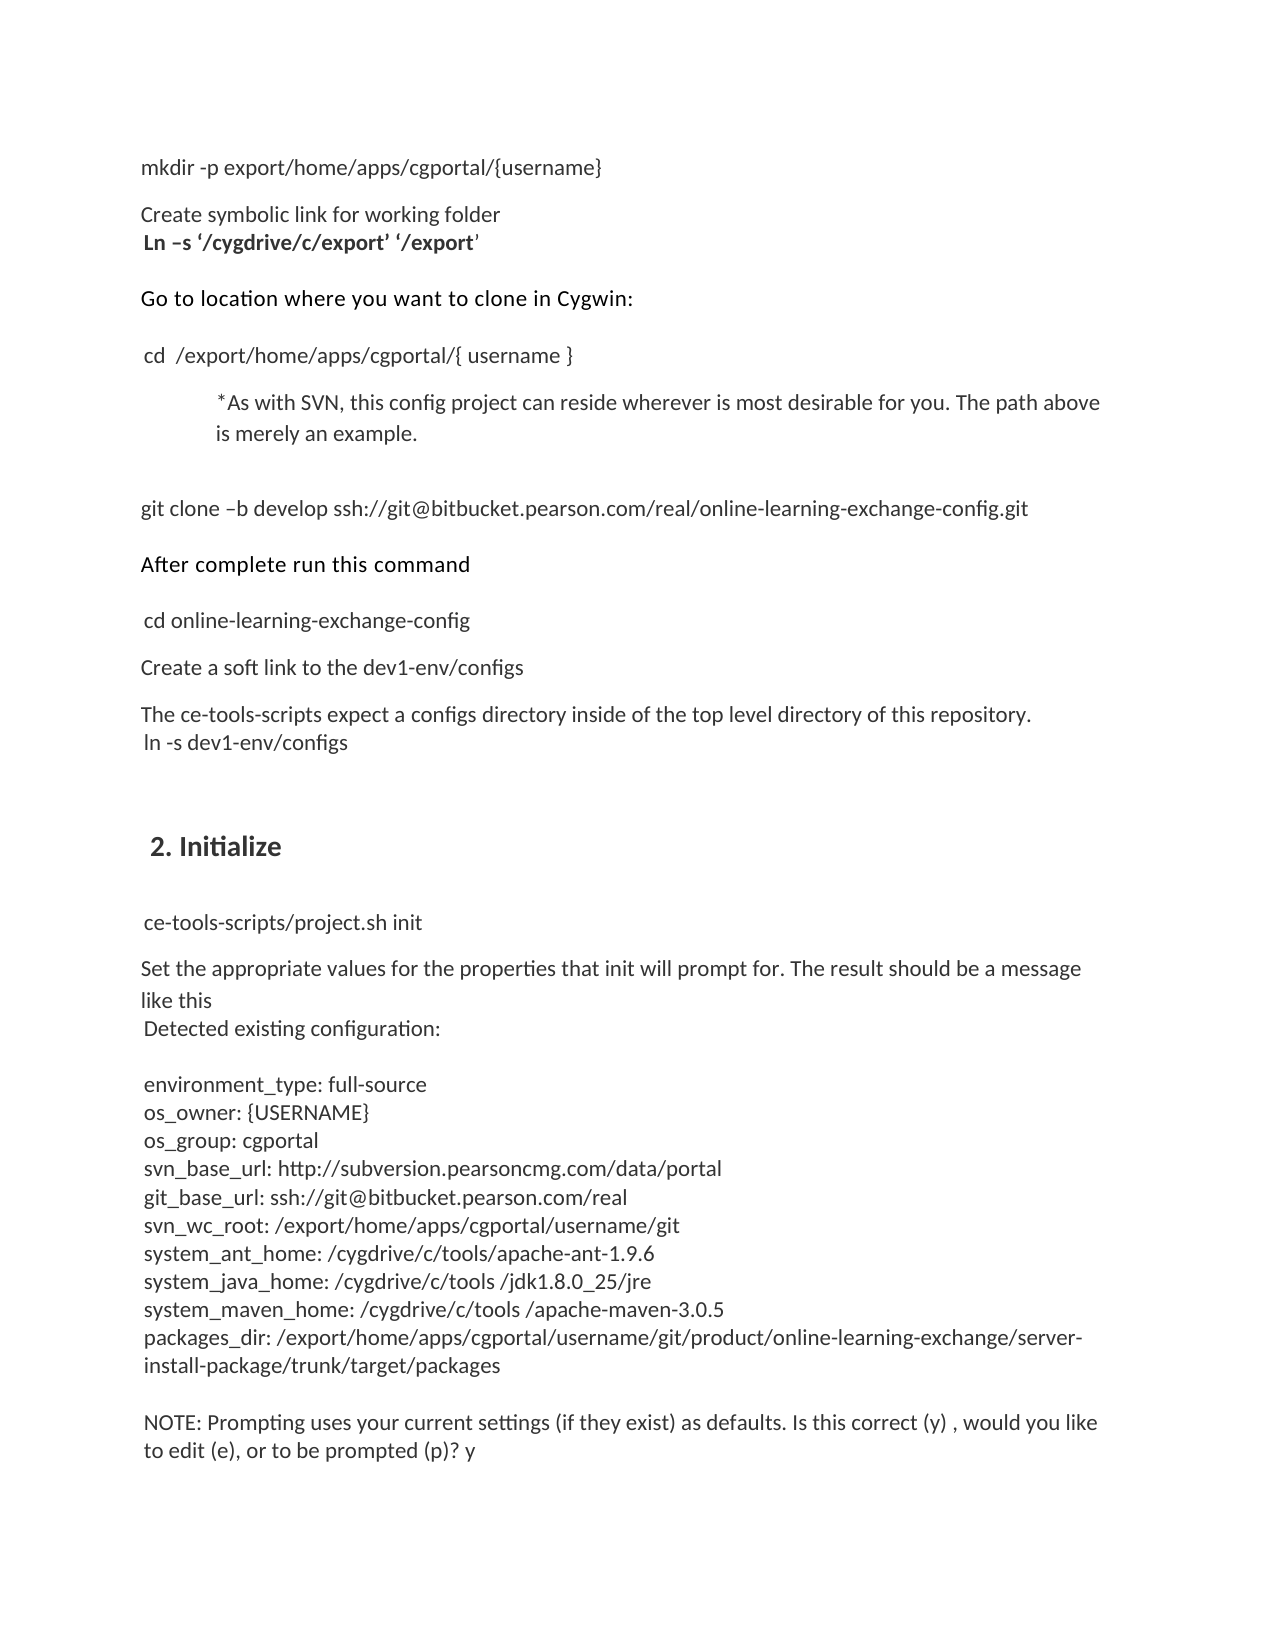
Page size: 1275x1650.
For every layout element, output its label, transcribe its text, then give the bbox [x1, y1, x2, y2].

text git_base_url: ssh://git@bitbucket.pearson.com/real [144, 1182, 1112, 1211]
text os_owner: {USERNAME} [144, 1098, 1112, 1126]
text system_ant_home: /cygdrive/c/tools/apache-ant-1.9.6 [144, 1239, 1112, 1267]
text svn_wc_root: /export/home/apps/cgportal/username/git [144, 1211, 1112, 1239]
text cd /export/home/apps/cgportal/{ username } [144, 341, 1112, 369]
text system_java_home: /cygdrive/c/tools /jdk1.8.0_25/jre [144, 1267, 1112, 1295]
text ln -s dev1-env/configs [144, 728, 1112, 756]
text Detected existing configuration: [144, 1014, 1112, 1042]
list *As with SVN, this config project can reside wherever is most desirable for you. The path above is merely an example. [216, 384, 1116, 447]
text os_group: cgportal [144, 1126, 1112, 1154]
text After complete run this command [141, 550, 1112, 578]
text Set the appropriate values for the properties that init will prompt for. The result should be a message like this [141, 951, 1116, 1014]
text svn_base_url: http://subversion.pearsoncmg.com/data/portal [144, 1154, 1112, 1182]
text ce-tools-scripts/project.sh init [144, 907, 1112, 936]
subtitle Create a soft link to the dev1-env/configs [141, 650, 1116, 681]
text Create symbolic link for working folder [141, 197, 1116, 228]
text Go to location where you want to clone in Cygwin: [141, 284, 1112, 312]
text NOTE: Prompting uses your current settings (if they exist) as defaults. Is this correct (y) , would you like to edit (e), or to be prompted (p)? y [144, 1407, 1112, 1464]
text environment_type: full-source [144, 1070, 1112, 1098]
subtitle 2. Initialize [150, 828, 1116, 864]
text git clone –b develop ssh://git@bitbucket.pearson.com/real/online-learning-exchange-config.git [141, 494, 1112, 522]
subtitle mkdir -p export/home/apps/cgportal/{username} [141, 150, 1116, 181]
text system_maven_home: /cygdrive/c/tools /apache-maven-3.0.5 [144, 1295, 1112, 1323]
text cd online-learning-exchange-config [144, 606, 1112, 634]
text The ce-tools-scripts expect a configs directory inside of the top level directory of this repository. [141, 697, 1116, 728]
text packages_dir: /export/home/apps/cgportal/username/git/product/online-learning-exchange/server-install-package/trunk/target/packages [144, 1323, 1112, 1379]
text Ln –s ‘/cygdrive/c/export’ ‘/export’ [144, 228, 1112, 256]
